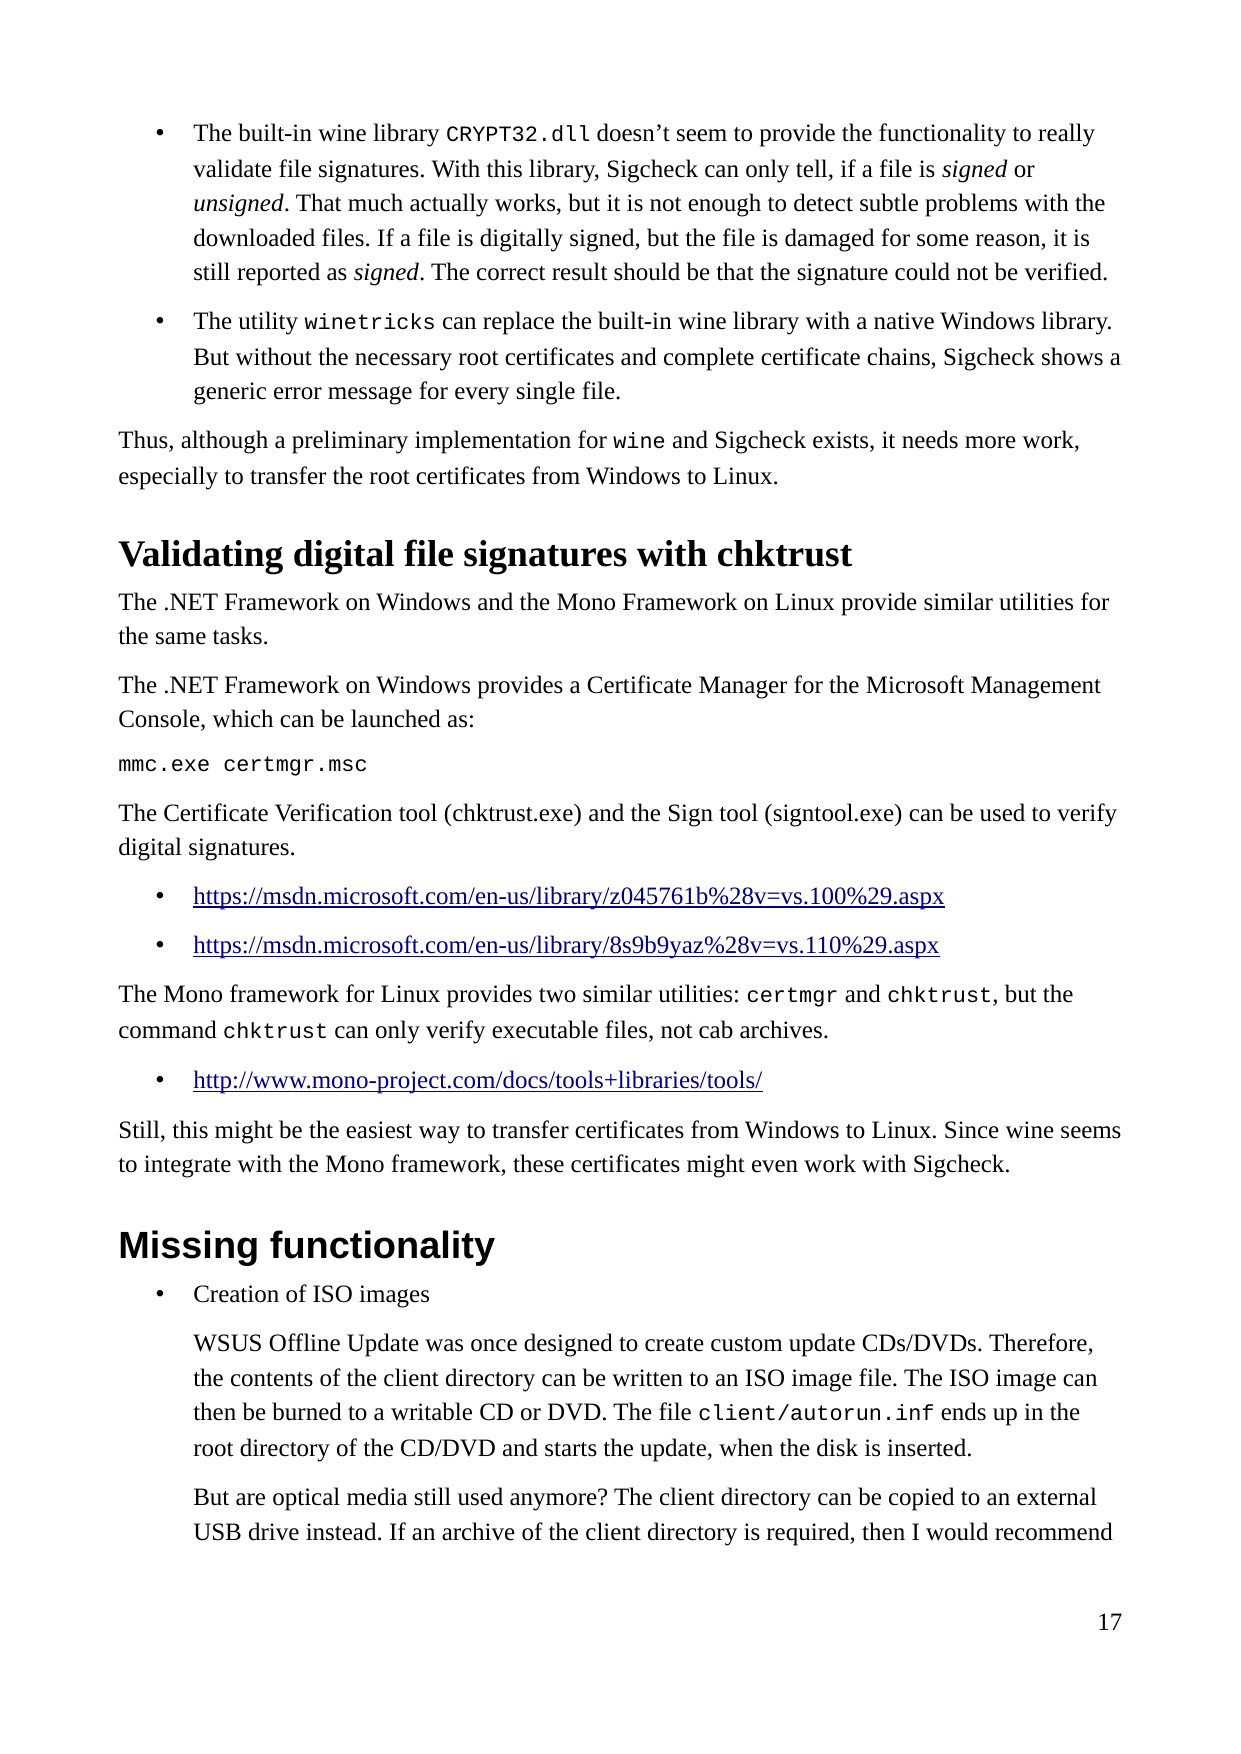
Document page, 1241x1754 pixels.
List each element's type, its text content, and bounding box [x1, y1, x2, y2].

list https://msdn.microsoft.com/en-us/library/z045761b%28v=vs.100%29.aspx [156, 881, 1122, 910]
text The .NET Framework on Windows and the Mono Framework on Linux provide similar utilities for the same tasks. [118, 587, 1122, 650]
list WSUS Offline Update was once designed to create custom update CDs/DVDs. Therefore, the contents of the client directory can be written to an ISO image file. The ISO image can then be burned to a writable CD or DVD. The file client/autorun.inf ends up in the root directory of the CD/DVD and starts the update, when the disk is inserted. [156, 1328, 1122, 1462]
text Still, this might be the easiest way to transfer certificates from Windows to Linux. Since wine seems to integrate with the Mono framework, these certificates might even work with Sigcheck. [118, 1115, 1122, 1178]
list https://msdn.microsoft.com/en-us/library/8s9b9yaz%28v=vs.110%29.aspx [156, 931, 1122, 959]
list The utility winetricks can replace the built-in wine library with a native Windows library. But without the necessary root certificates and complete certificate chains, Sigcheck shows a generic error message for every single file. [156, 306, 1122, 405]
list But are optical media still used anymore? The client directory can be copied to an external USB drive instead. If an archive of the client directory is required, then I would recommend [156, 1482, 1122, 1545]
list Creation of ISO images [156, 1279, 1122, 1308]
text mmc.exe certmgr.msc [118, 754, 1122, 778]
text The Mono framework for Linux provides two similar utilities: certmgr and chktrust, but the command chktrust can only verify executable files, not cab archives. [118, 979, 1122, 1045]
subtitle Validating digital file signatures with chktrust [118, 531, 1122, 574]
text Thus, although a preliminary implementation for wine and Sigcheck exists, it needs more work, especially to transfer the root certificates from Windows to Linux. [118, 425, 1122, 490]
list The built-in wine library CRYPT32.dll doesn’t seem to provide the functionality to really validate file signatures. With this library, Sigcheck can only tell, if a file is signed or unsigned. That much actually works, but it is not enough to detect subtle problems with the downloaded files. If a file is digitally signed, but the file is damaged for some reason, it is still reported as signed. The correct result should be that the signature could not be verified. [156, 118, 1122, 286]
text The .NET Framework on Windows provides a Certificate Manager for the Microsoft Management Console, which can be launched as: [118, 670, 1122, 733]
list http://www.mono-project.com/docs/tools+libraries/tools/ [156, 1066, 1122, 1094]
subtitle Missing functionality [118, 1223, 1122, 1267]
text The Certificate Verification tool (chktrust.exe) and the Sign tool (signtool.exe) can be used to verify digital signatures. [118, 798, 1122, 861]
